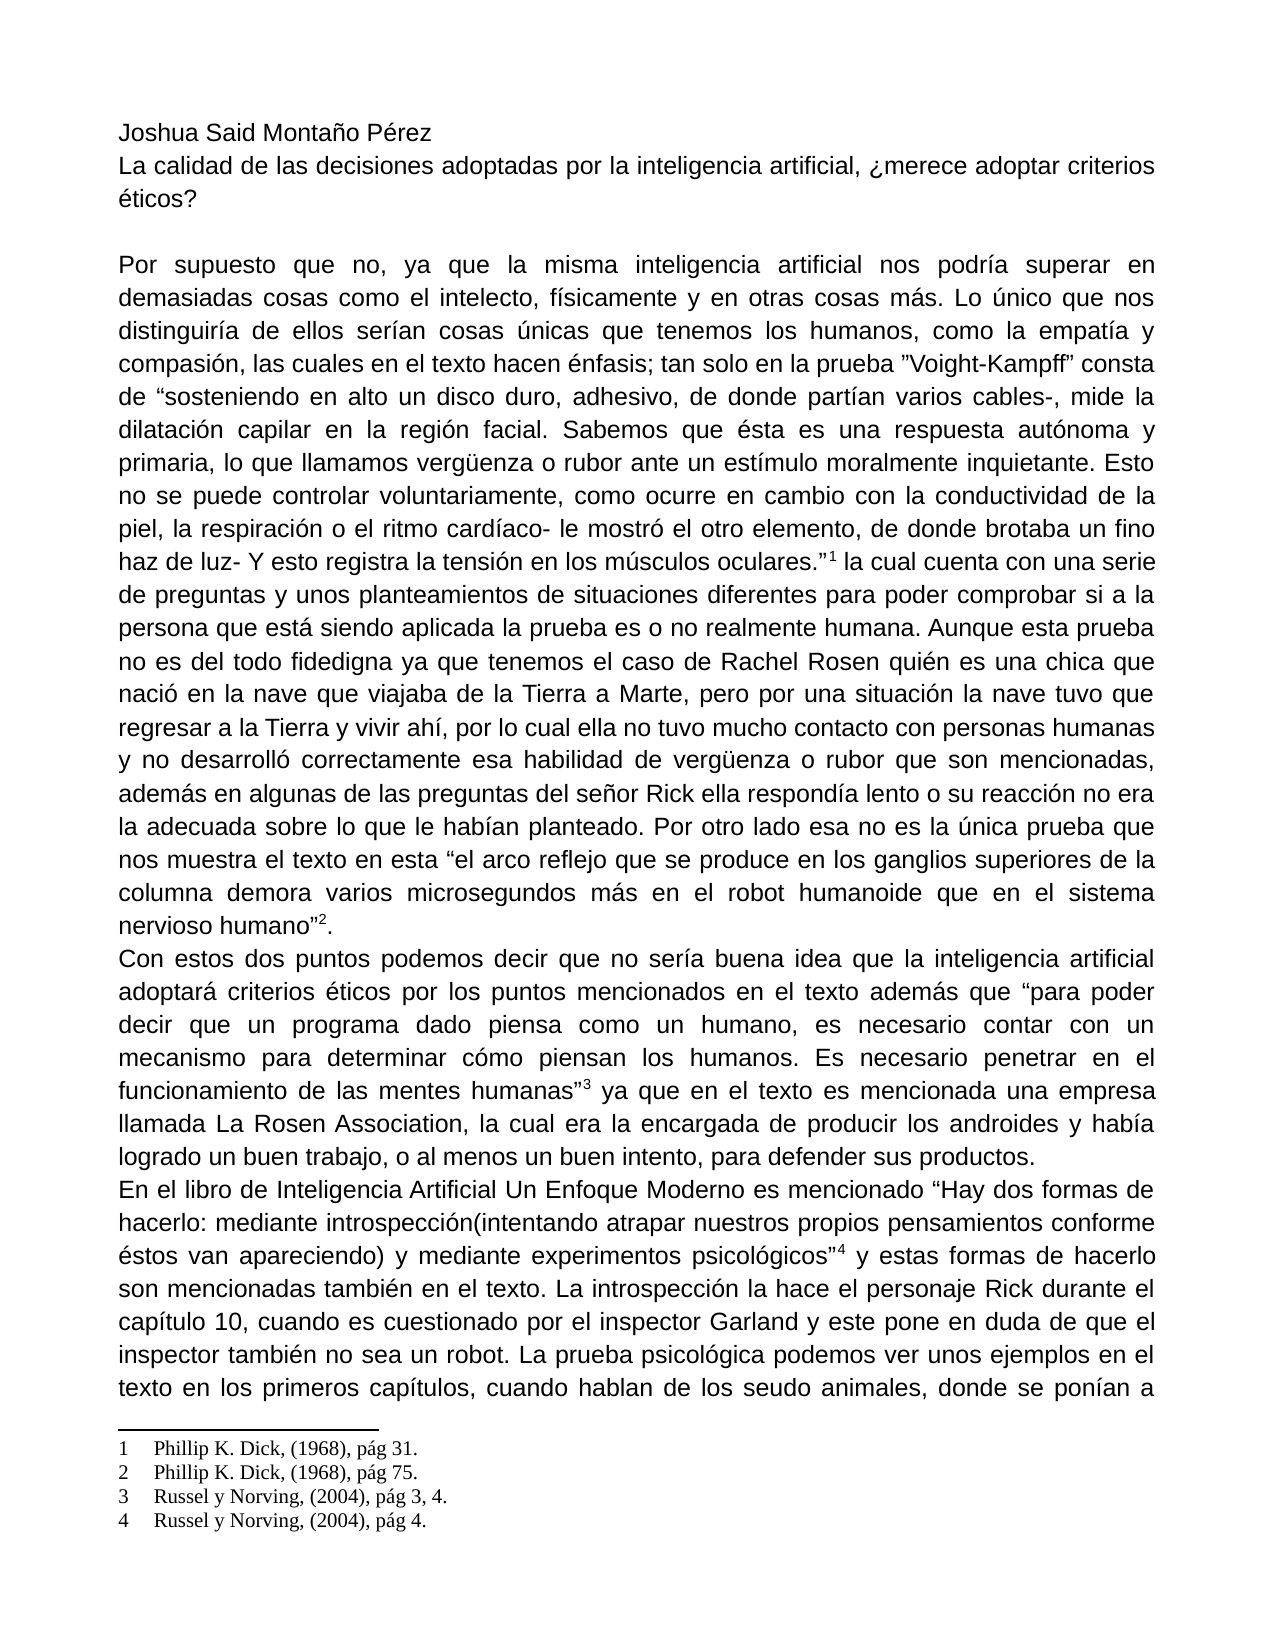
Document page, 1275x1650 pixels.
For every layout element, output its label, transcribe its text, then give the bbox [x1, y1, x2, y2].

text En el libro de Inteligencia Artificial Un Enfoque Moderno es mencionado “Hay dos formas de hacerlo: mediante introspección(intentando atrapar nuestros propios pensamientos conforme éstos van apareciendo) y mediante experimentos psicológicos” y estas formas de hacerlo son mencionadas también en el texto. La introspección la hace el personaje Rick durante el capítulo 10, cuando es cuestionado por el inspector Garland y este pone en duda de que el inspector también no sea un robot. La prueba psicológica podemos ver unos ejemplos en el texto en los primeros capítulos, cuando hablan de los seudo animales, donde se ponían a [118, 1175, 1157, 1402]
text Russel y Norving, (2004), pág 3, 4. [118, 1484, 1157, 1508]
text Con estos dos puntos podemos decir que no sería buena idea que la inteligencia artificial adoptará criterios éticos por los puntos mencionados en el texto además que “para poder decir que un programa dado piensa como un humano, es necesario contar con un mecanismo para determinar cómo piensan los humanos. Es necesario penetrar en el funcionamiento de las mentes humanas” ya que en el texto es mencionada una empresa llamada La Rosen Association, la cual era la encargada de producir los androides y había logrado un buen trabajo, o al menos un buen intento, para defender sus productos. [118, 944, 1157, 1171]
text Phillip K. Dick, (1968), pág 31. [118, 1436, 1157, 1460]
text Joshua Said Montaño Pérez [118, 118, 1157, 147]
text La calidad de las decisiones adoptadas por la inteligencia artificial, ¿merece adoptar criterios éticos? [118, 151, 1157, 213]
text Por supuesto que no, ya que la misma inteligencia artificial nos podría superar en demasiadas cosas como el intelecto, físicamente y en otras cosas más. Lo único que nos distinguiría de ellos serían cosas únicas que tenemos los humanos, como la empatía y compasión, las cuales en el texto hacen énfasis; tan solo en la prueba ”Voight-Kampff” consta de “sosteniendo en alto un disco duro, adhesivo, de donde partían varios cables-, mide la dilatación capilar en la región facial. Sabemos que ésta es una respuesta autónoma y primaria, lo que llamamos vergüenza o rubor ante un estímulo moralmente inquietante. Esto no se puede controlar voluntariamente, como ocurre en cambio con la conductividad de la piel, la respiración o el ritmo cardíaco- le mostró el otro elemento, de donde brotaba un fino haz de luz- Y esto registra la tensión en los músculos oculares.” la cual cuenta con una serie de preguntas y unos planteamientos de situaciones diferentes para poder comprobar si a la persona que está siendo aplicada la prueba es o no realmente humana. Aunque esta prueba no es del todo fidedigna ya que tenemos el caso de Rachel Rosen quién es una chica que nació en la nave que viajaba de la Tierra a Marte, pero por una situación la nave tuvo que regresar a la Tierra y vivir ahí, por lo cual ella no tuvo mucho contacto con personas humanas y no desarrolló correctamente esa habilidad de vergüenza o rubor que son mencionadas, además en algunas de las preguntas del señor Rick ella respondía lento o su reacción no era la adecuada sobre lo que le habían planteado. Por otro lado esa no es la única prueba que nos muestra el texto en esta “el arco reflejo que se produce en los ganglios superiores de la columna demora varios microsegundos más en el robot humanoide que en el sistema nervioso humano”. [118, 250, 1157, 939]
text Phillip K. Dick, (1968), pág 75. [118, 1460, 1157, 1484]
text Russel y Norving, (2004), pág 4. [118, 1508, 1157, 1532]
